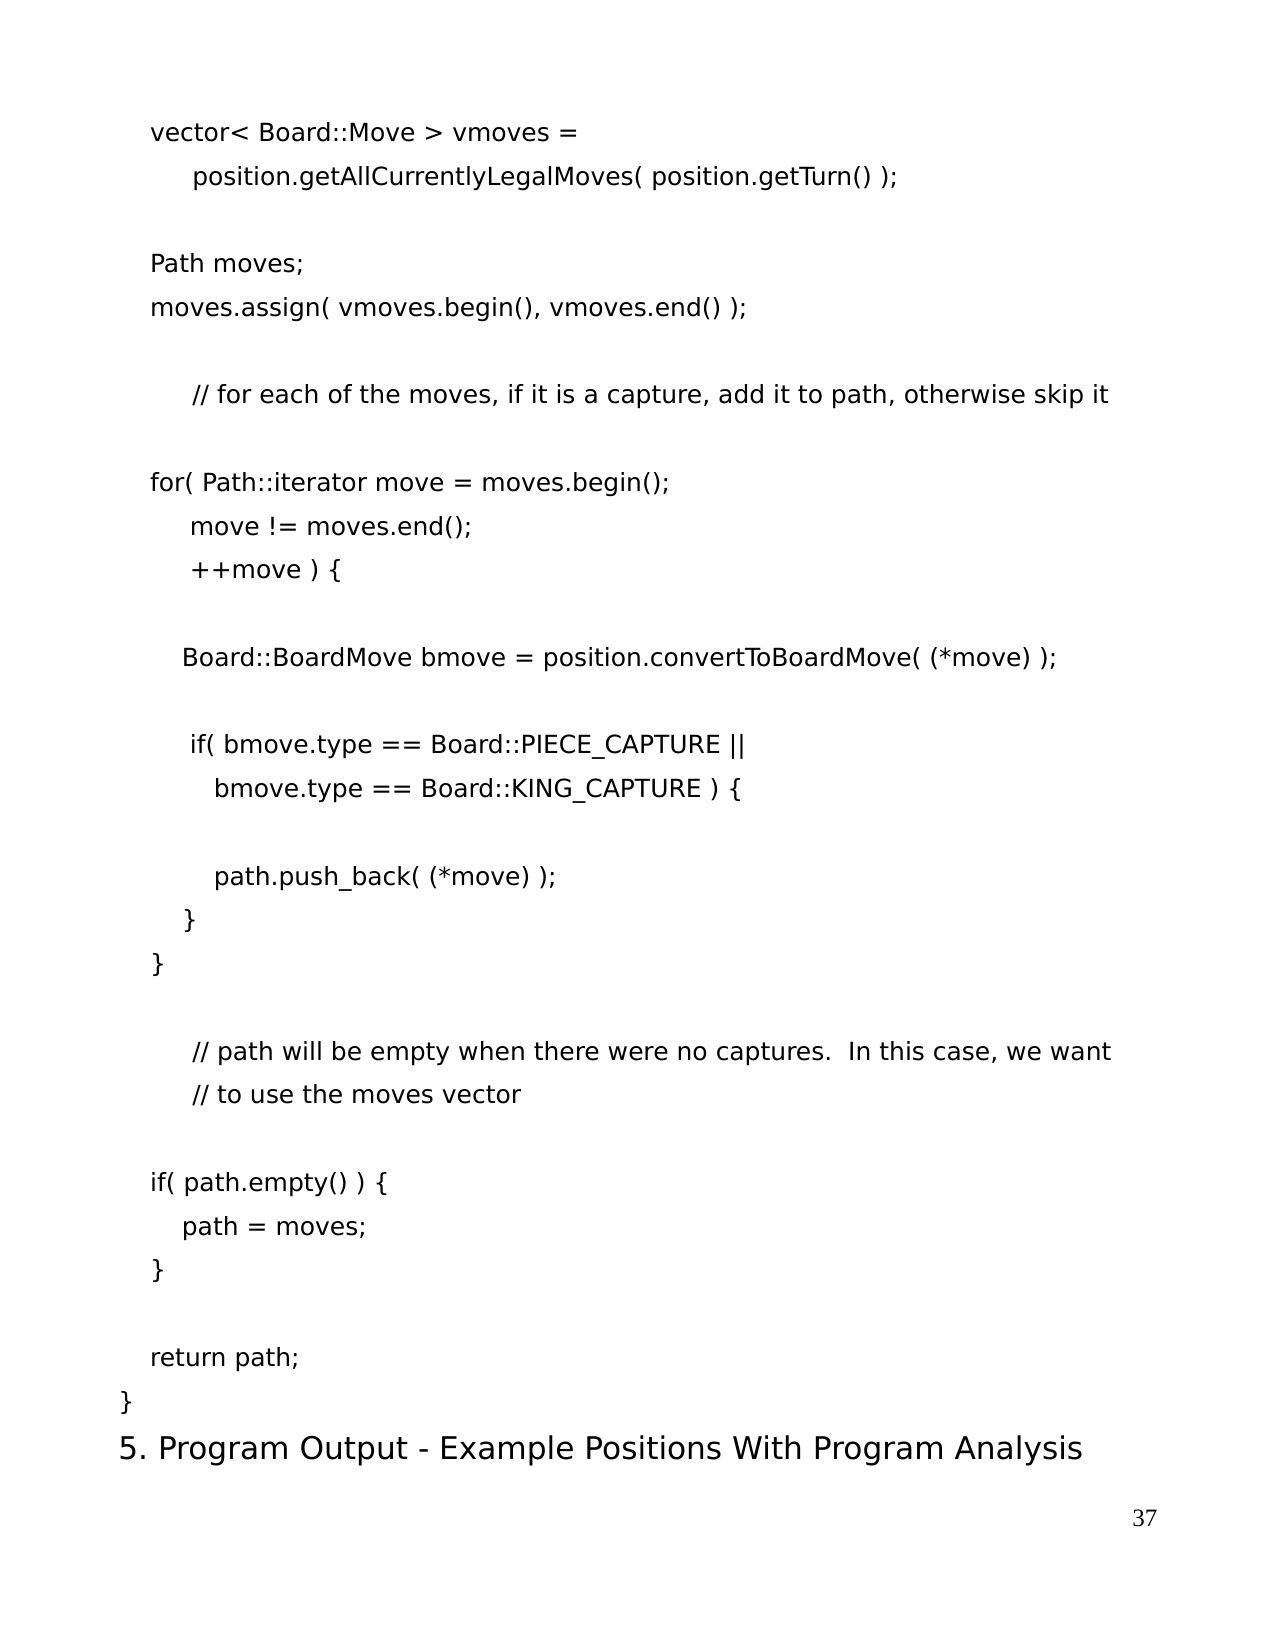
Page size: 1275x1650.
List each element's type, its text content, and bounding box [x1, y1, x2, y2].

text // to use the moves vector [118, 1081, 1157, 1110]
text move != moves.end(); [118, 512, 1157, 541]
text bmove.type == Board::KING_CAPTURE ) { [118, 774, 1157, 803]
text path.push_back( (*move) ); [118, 862, 1157, 891]
text } [118, 949, 1157, 978]
text // path will be empty when there were no captures. In this case, we want [118, 1037, 1157, 1066]
text return path; [118, 1343, 1157, 1372]
text ++move ) { [118, 556, 1157, 585]
text // for each of the moves, if it is a capture, add it to path, otherwise skip it [118, 381, 1157, 410]
text if( path.empty() ) { [118, 1168, 1157, 1197]
text vector< Board::Move > vmoves = position.getAllCurrentlyLegalMoves( position.getTurn() ); [118, 118, 1157, 191]
text if( bmove.type == Board::PIECE_CAPTURE || [118, 731, 1157, 760]
text moves.assign( vmoves.begin(), vmoves.end() ); [118, 293, 1157, 322]
text Path moves; [118, 249, 1157, 278]
text Board::BoardMove bmove = position.convertToBoardMove( (*move) ); [118, 643, 1157, 672]
text } [118, 1256, 1157, 1285]
text } [118, 1387, 1157, 1416]
text for( Path::iterator move = moves.begin(); [118, 468, 1157, 497]
text 5. Program Output - Example Positions With Program Analysis [118, 1431, 1157, 1467]
text } [118, 906, 1157, 935]
text path = moves; [118, 1212, 1157, 1241]
